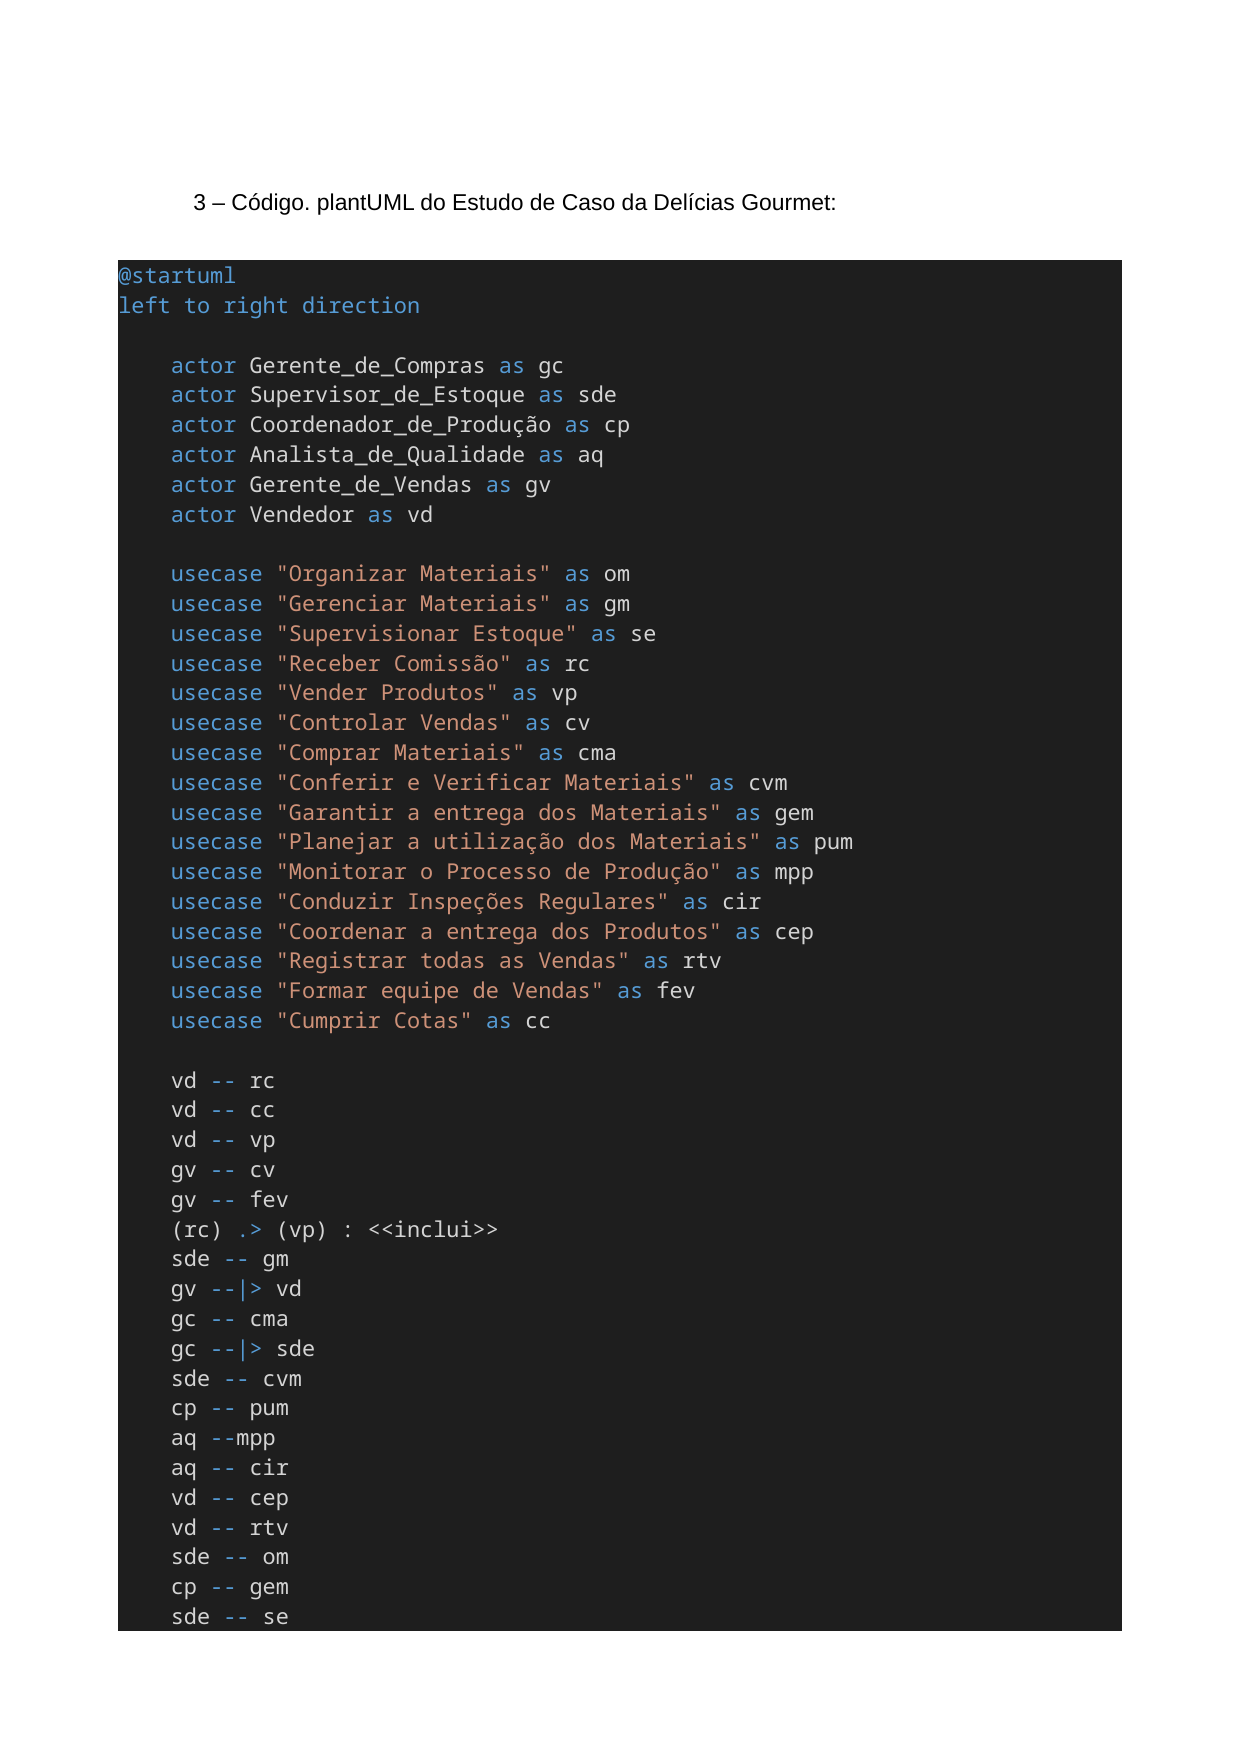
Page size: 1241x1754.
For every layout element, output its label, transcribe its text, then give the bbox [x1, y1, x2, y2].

text gc --|> sde [118, 1333, 1122, 1362]
text aq -- cir [118, 1452, 1122, 1482]
text actor Gerente_de_Vendas as gv [118, 469, 1122, 498]
text usecase "Vender Produtos" as vp [118, 677, 1122, 707]
text actor Analista_de_Qualidade as aq [118, 439, 1122, 469]
text sde -- om [118, 1541, 1122, 1571]
text usecase "Receber Comissão" as rc [118, 647, 1122, 677]
text gv -- cv [118, 1154, 1122, 1184]
text usecase "Formar equipe de Vendas" as fev [118, 975, 1122, 1005]
text usecase "Garantir a entrega dos Materiais" as gem [118, 796, 1122, 826]
text 3 – Código. plantUML do Estudo de Caso da Delícias Gourmet: [118, 189, 1122, 216]
text gv --|> vd [118, 1273, 1122, 1303]
text left to right direction [118, 290, 1122, 320]
text usecase "Conferir e Verificar Materiais" as cvm [118, 767, 1122, 796]
text usecase "Organizar Materiais" as om [118, 558, 1122, 588]
text usecase "Monitorar o Processo de Produção" as mpp [118, 856, 1122, 886]
text vd -- vp [118, 1124, 1122, 1154]
text actor Vendedor as vd [118, 498, 1122, 528]
text vd -- rtv [118, 1511, 1122, 1541]
text aq --mpp [118, 1422, 1122, 1452]
text actor Gerente_de_Compras as gc [118, 349, 1122, 379]
text sde -- cvm [118, 1362, 1122, 1392]
text cp -- gem [118, 1571, 1122, 1601]
text usecase "Coordenar a entrega dos Produtos" as cep [118, 916, 1122, 945]
text actor Coordenador_de_Produção as cp [118, 409, 1122, 439]
text sde -- se [118, 1601, 1122, 1631]
text usecase "Comprar Materiais" as cma [118, 737, 1122, 767]
text gc -- cma [118, 1303, 1122, 1333]
text usecase "Supervisionar Estoque" as se [118, 618, 1122, 647]
text vd -- cep [118, 1482, 1122, 1511]
text vd -- rc [118, 1064, 1122, 1094]
text gv -- fev [118, 1184, 1122, 1213]
text vd -- cc [118, 1094, 1122, 1124]
text usecase "Planejar a utilização dos Materiais" as pum [118, 826, 1122, 856]
text usecase "Gerenciar Materiais" as gm [118, 588, 1122, 618]
text (rc) .> (vp) : <<inclui>> [118, 1213, 1122, 1243]
text @startuml [118, 260, 1122, 290]
text cp -- pum [118, 1392, 1122, 1422]
text usecase "Conduzir Inspeções Regulares" as cir [118, 886, 1122, 916]
text usecase "Cumprir Cotas" as cc [118, 1005, 1122, 1035]
text actor Supervisor_de_Estoque as sde [118, 379, 1122, 409]
text usecase "Registrar todas as Vendas" as rtv [118, 945, 1122, 975]
text sde -- gm [118, 1243, 1122, 1273]
text usecase "Controlar Vendas" as cv [118, 707, 1122, 737]
